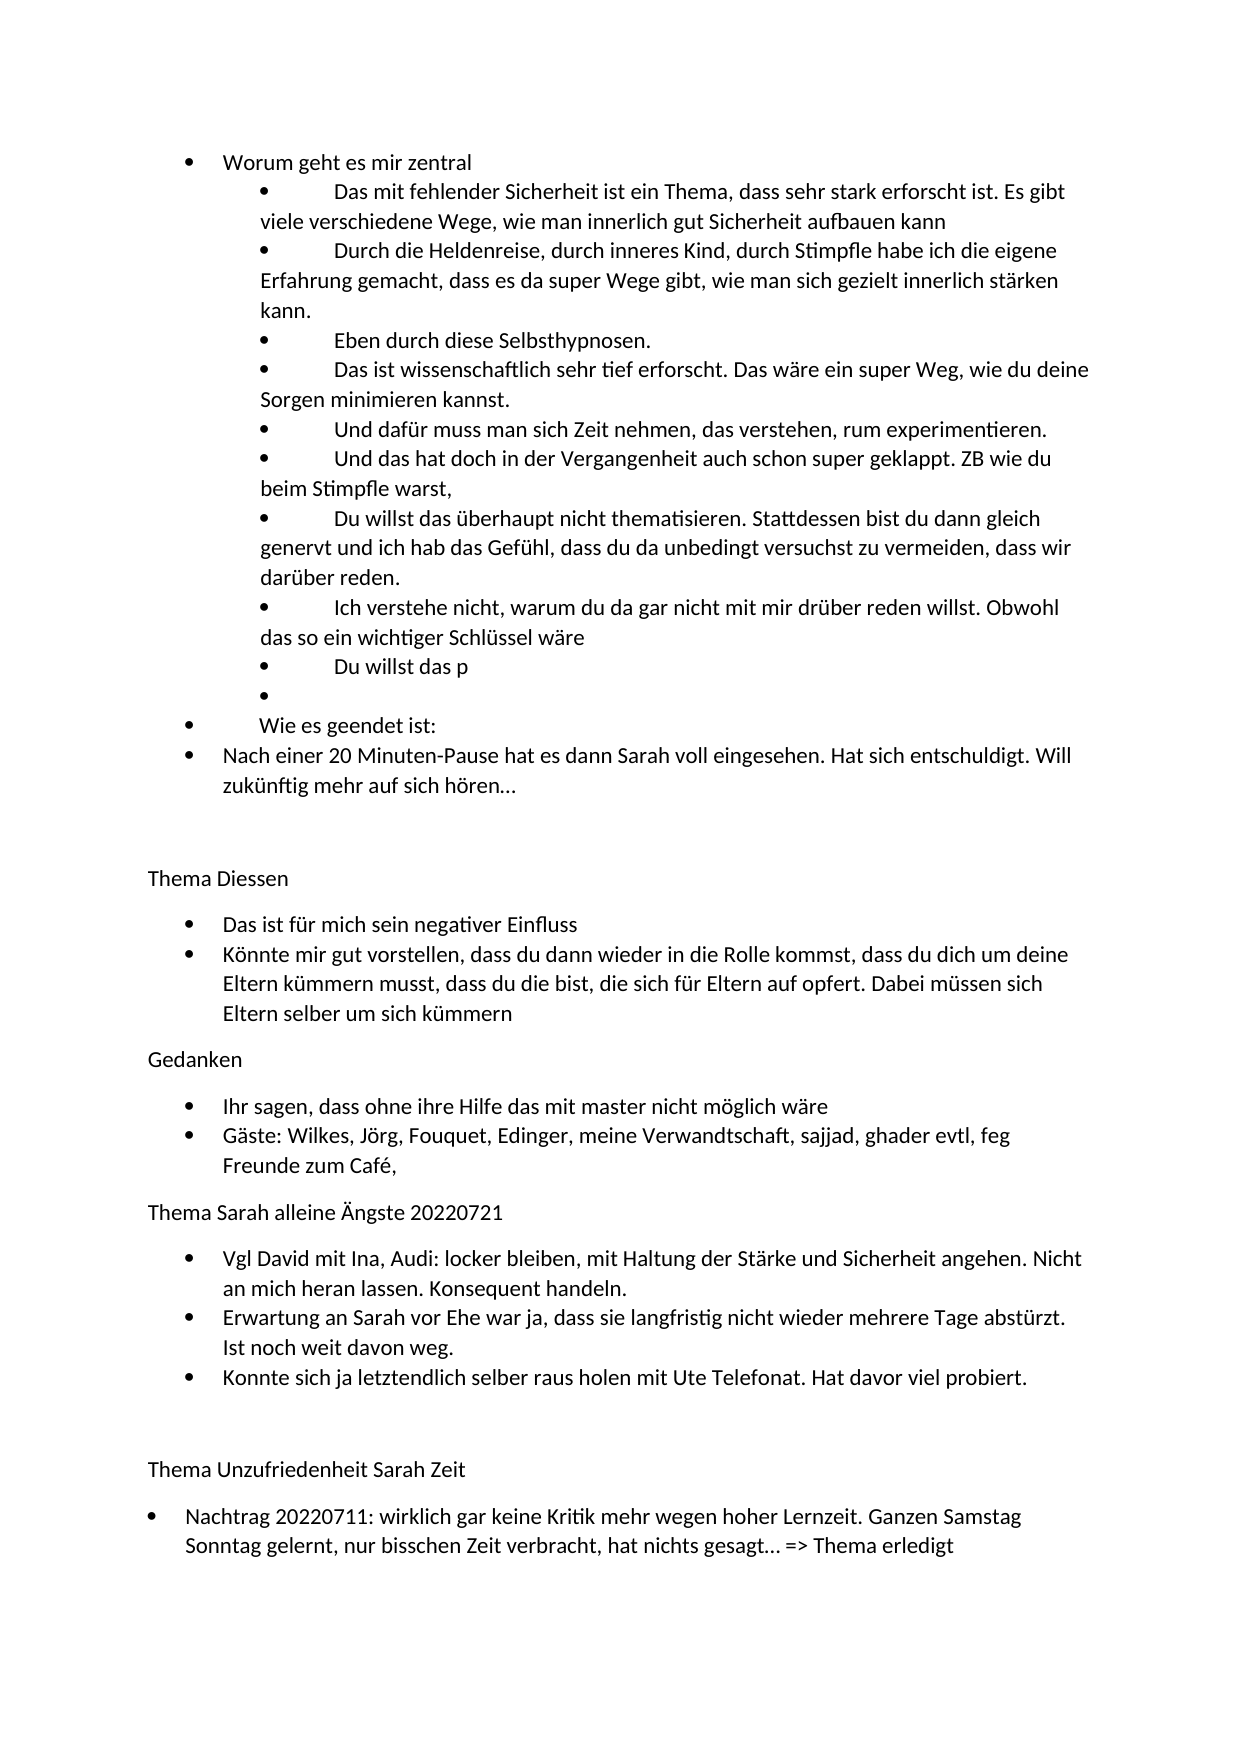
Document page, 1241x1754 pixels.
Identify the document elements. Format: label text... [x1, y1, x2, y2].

list Ich verstehe nicht, warum du da gar nicht mit mir drüber reden willst. Obwohl das so ein wichtiger Schlüssel wäre [260, 593, 1093, 651]
list Vgl David mit Ina, Audi: locker bleiben, mit Haltung der Stärke und Sicherheit angehen. Nicht an mich heran lassen. Konsequent handeln. [185, 1244, 1093, 1302]
list Und das hat doch in der Vergangenheit auch schon super geklappt. ZB wie du beim Stimpfle warst, [260, 444, 1093, 502]
list Ihr sagen, dass ohne ihre Hilfe das mit master nicht möglich wäre [185, 1092, 1093, 1120]
list Könnte mir gut vorstellen, dass du dann wieder in die Rolle kommst, dass du dich um deine Eltern kümmern musst, dass du die bist, die sich für Eltern auf opfert. Dabei müssen sich Eltern selber um sich kümmern [185, 940, 1093, 1027]
list Das ist für mich sein negativer Einfluss [185, 910, 1093, 938]
list Du willst das überhaupt nicht thematisieren. Stattdessen bist du dann gleich genervt und ich hab das Gefühl, dass du da unbedingt versuchst zu vermeiden, dass wir darüber reden. [260, 504, 1093, 591]
list Wie es geendet ist: [185, 712, 1093, 740]
list Gäste: Wilkes, Jörg, Fouquet, Edinger, meine Verwandtschaft, sajjad, ghader evtl, feg Freunde zum Café, [185, 1122, 1093, 1179]
list Durch die Heldenreise, durch inneres Kind, durch Stimpfle habe ich die eigene Erfahrung gemacht, dass es da super Wege gibt, wie man sich gezielt innerlich stärken kann. [260, 237, 1093, 324]
text Gedanken [148, 1046, 1093, 1073]
text Thema Diessen [148, 864, 1093, 892]
list Das ist wissenschaftlich sehr tief erforscht. Das wäre ein super Weg, wie du deine Sorgen minimieren kannst. [260, 355, 1093, 413]
text Thema Unzufriedenheit Sarah Zeit [148, 1455, 1093, 1483]
text Thema Sarah alleine Ängste 20220721 [148, 1198, 1093, 1226]
list Du willst das p [260, 652, 1093, 680]
list Nachtrag 20220711: wirklich gar keine Kritik mehr wegen hoher Lernzeit. Ganzen Samstag Sonntag gelernt, nur bisschen Zeit verbracht, hat nichts gesagt… => Thema erledigt [148, 1502, 1093, 1559]
list Eben durch diese Selbsthypnosen. [260, 326, 1093, 354]
list Das mit fehlender Sicherheit ist ein Thema, dass sehr stark erforscht ist. Es gibt viele verschiedene Wege, wie man innerlich gut Sicherheit aufbauen kann [260, 177, 1093, 235]
list Konnte sich ja letztendlich selber raus holen mit Ute Telefonat. Hat davor viel probiert. [185, 1363, 1093, 1391]
list Nach einer 20 Minuten-Pause hat es dann Sarah voll eingesehen. Hat sich entschuldigt. Will zukünftig mehr auf sich hören… [185, 741, 1093, 799]
list Und dafür muss man sich Zeit nehmen, das verstehen, rum experimentieren. [260, 415, 1093, 443]
list Erwartung an Sarah vor Ehe war ja, dass sie langfristig nicht wieder mehrere Tage abstürzt. Ist noch weit davon weg. [185, 1303, 1093, 1361]
list Worum geht es mir zentral [185, 148, 1093, 176]
